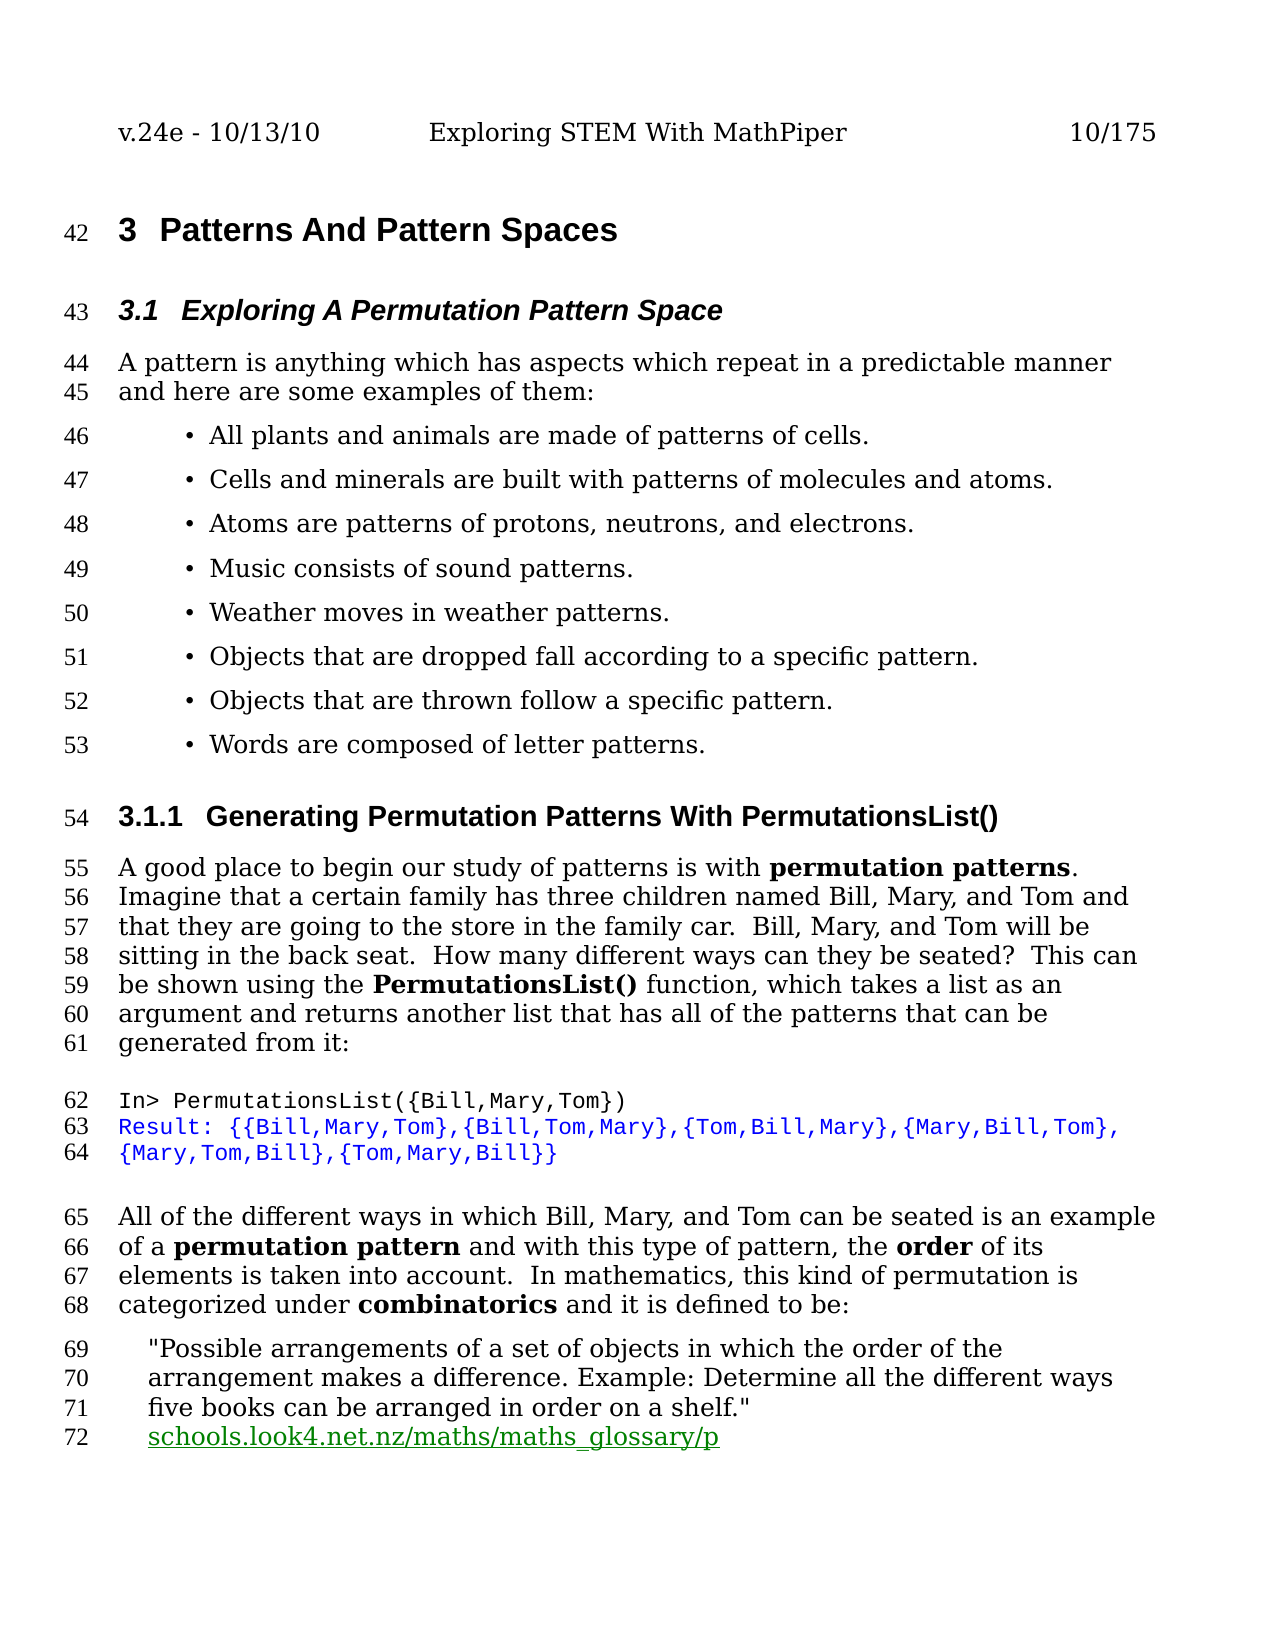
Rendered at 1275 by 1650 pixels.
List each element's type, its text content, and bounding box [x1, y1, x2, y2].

subtitle Patterns And Pattern Spaces [118, 210, 1157, 248]
subtitle Exploring A Permutation Pattern Space [118, 293, 1157, 327]
text A good place to begin our study of patterns is with permutation patterns. Imagine that a certain family has three children named Bill, Mary, and Tom and that they are going to the store in the family car. Bill, Mary, and Tom will be sitting in the back seat. How many different ways can they be seated? This can be shown using the PermutationsList() function, which takes a list as an argument and returns another list that has all of the patterns that can be generated from it: [118, 853, 1157, 1058]
list All plants and animals are made of patterns of cells. [185, 421, 1157, 450]
list Atoms are patterns of protons, neutrons, and electrons. [185, 509, 1157, 539]
text Result: {{Bill,Mary,Tom},{Bill,Tom,Mary},{Tom,Bill,Mary},{Mary,Bill,Tom},{Mary,Tom,Bill},{Tom,Mary,Bill}} [118, 1116, 1157, 1167]
list Words are composed of letter patterns. [185, 730, 1157, 759]
text All of the different ways in which Bill, Mary, and Tom can be seated is an example of a permutation pattern and with this type of pattern, the order of its elements is taken into account. In mathematics, this kind of permutation is categorized under combinatorics and it is defined to be: [118, 1202, 1157, 1319]
list Objects that are dropped fall according to a specific pattern. [185, 642, 1157, 671]
text A pattern is anything which has aspects which repeat in a predictable manner and here are some examples of them: [118, 348, 1157, 406]
subtitle Generating Permutation Patterns With PermutationsList() [118, 799, 1157, 832]
list Objects that are thrown follow a specific pattern. [185, 686, 1157, 715]
list Cells and minerals are built with patterns of molecules and atoms. [185, 465, 1157, 494]
list Music consists of sound patterns. [185, 554, 1157, 583]
text "Possible arrangements of a set of objects in which the order of the arrangement makes a difference. Example: Determine all the different ways five books can be arranged in order on a shelf." schools.look4.net.nz/maths/maths_glossary/p [148, 1334, 1157, 1451]
text In> PermutationsList({Bill,Mary,Tom}) [118, 1090, 1157, 1116]
list Weather moves in weather patterns. [185, 598, 1157, 627]
